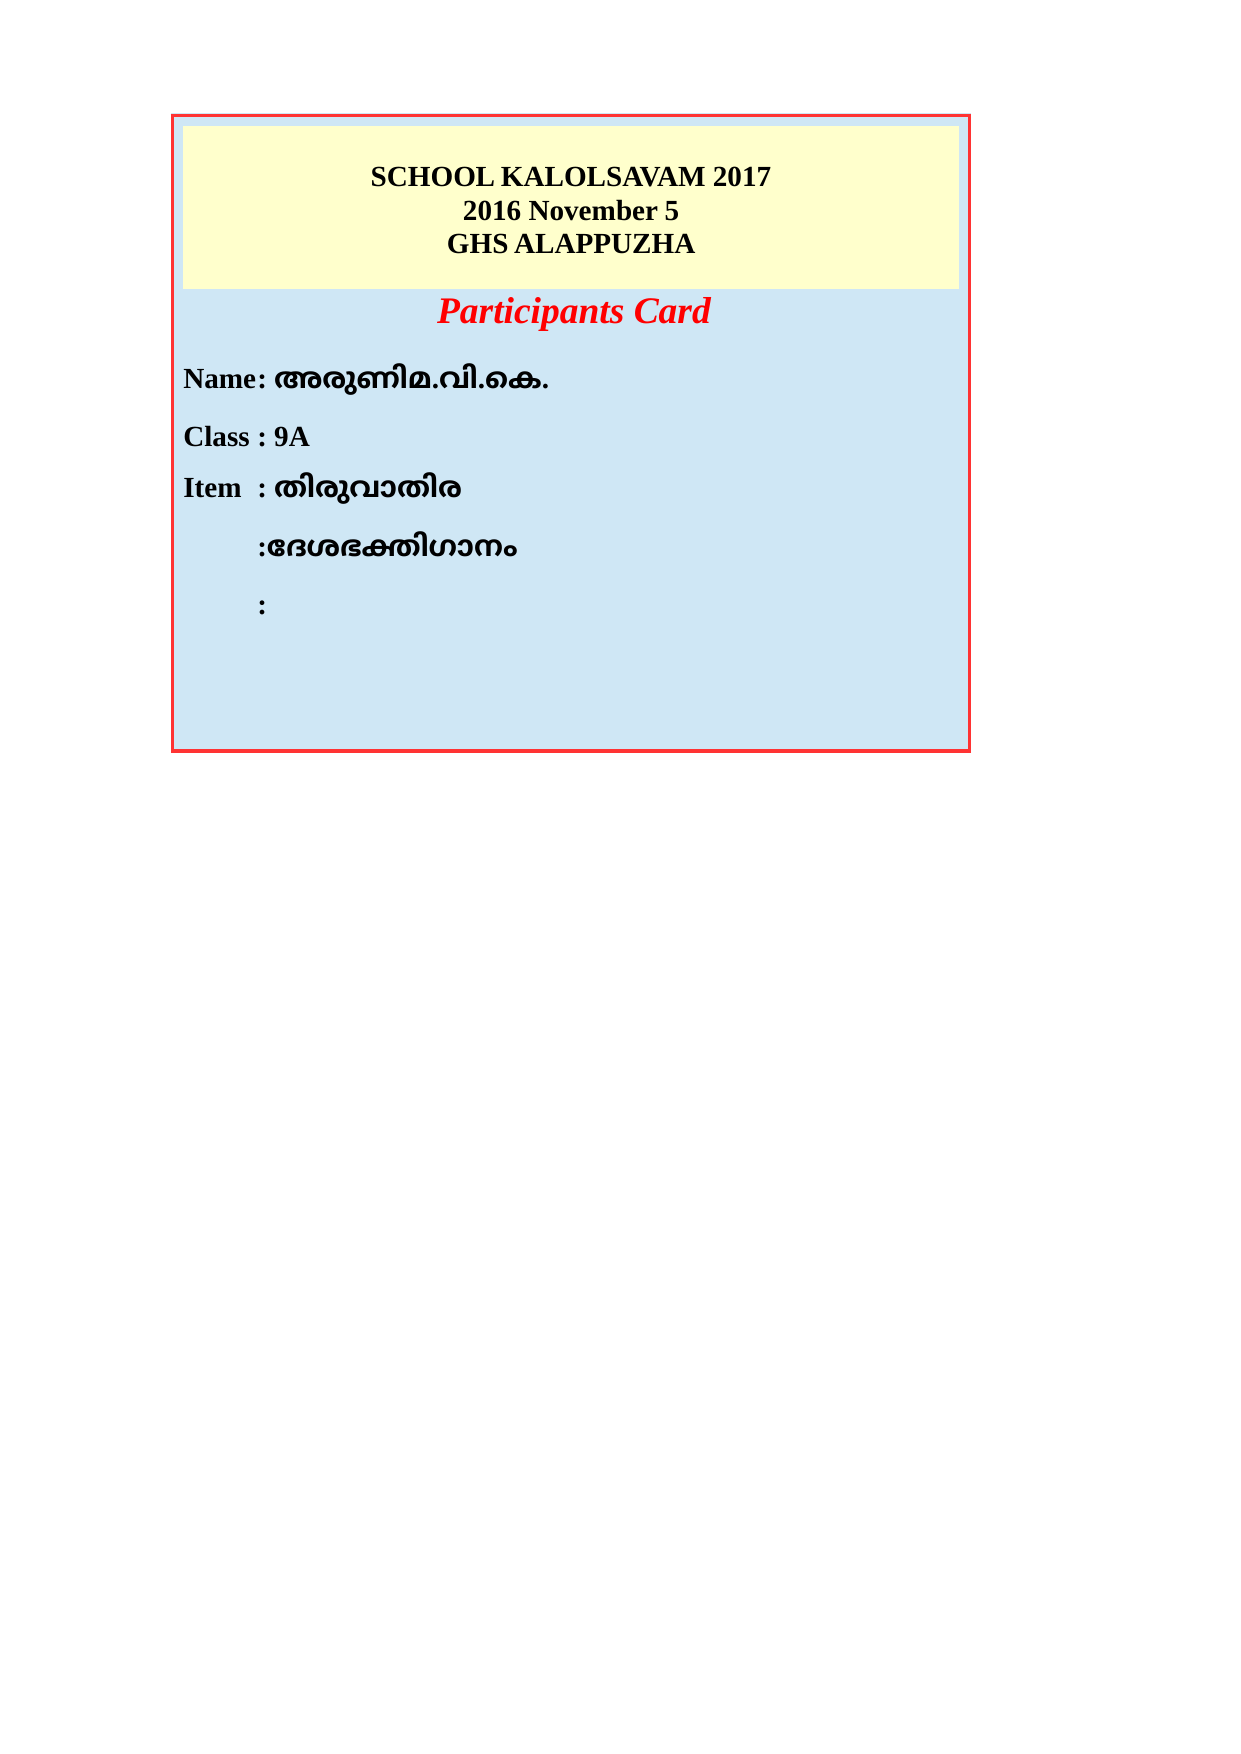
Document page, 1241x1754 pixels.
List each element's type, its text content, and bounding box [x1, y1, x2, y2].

text GHS ALAPPUZHA [183, 227, 959, 260]
text Participants Card [183, 289, 959, 332]
text Name : അരുണിമ.വി.കെ. [183, 361, 959, 400]
text Item : തിരുവാതിര [183, 470, 959, 509]
text SCHOOL KALOLSAVAM 2017 [183, 159, 959, 193]
text :ദേശഭക്തിഗാനം [183, 529, 959, 568]
text 2016 November 5 [183, 193, 959, 227]
text : [183, 587, 959, 621]
text Class : 9A [183, 419, 959, 453]
